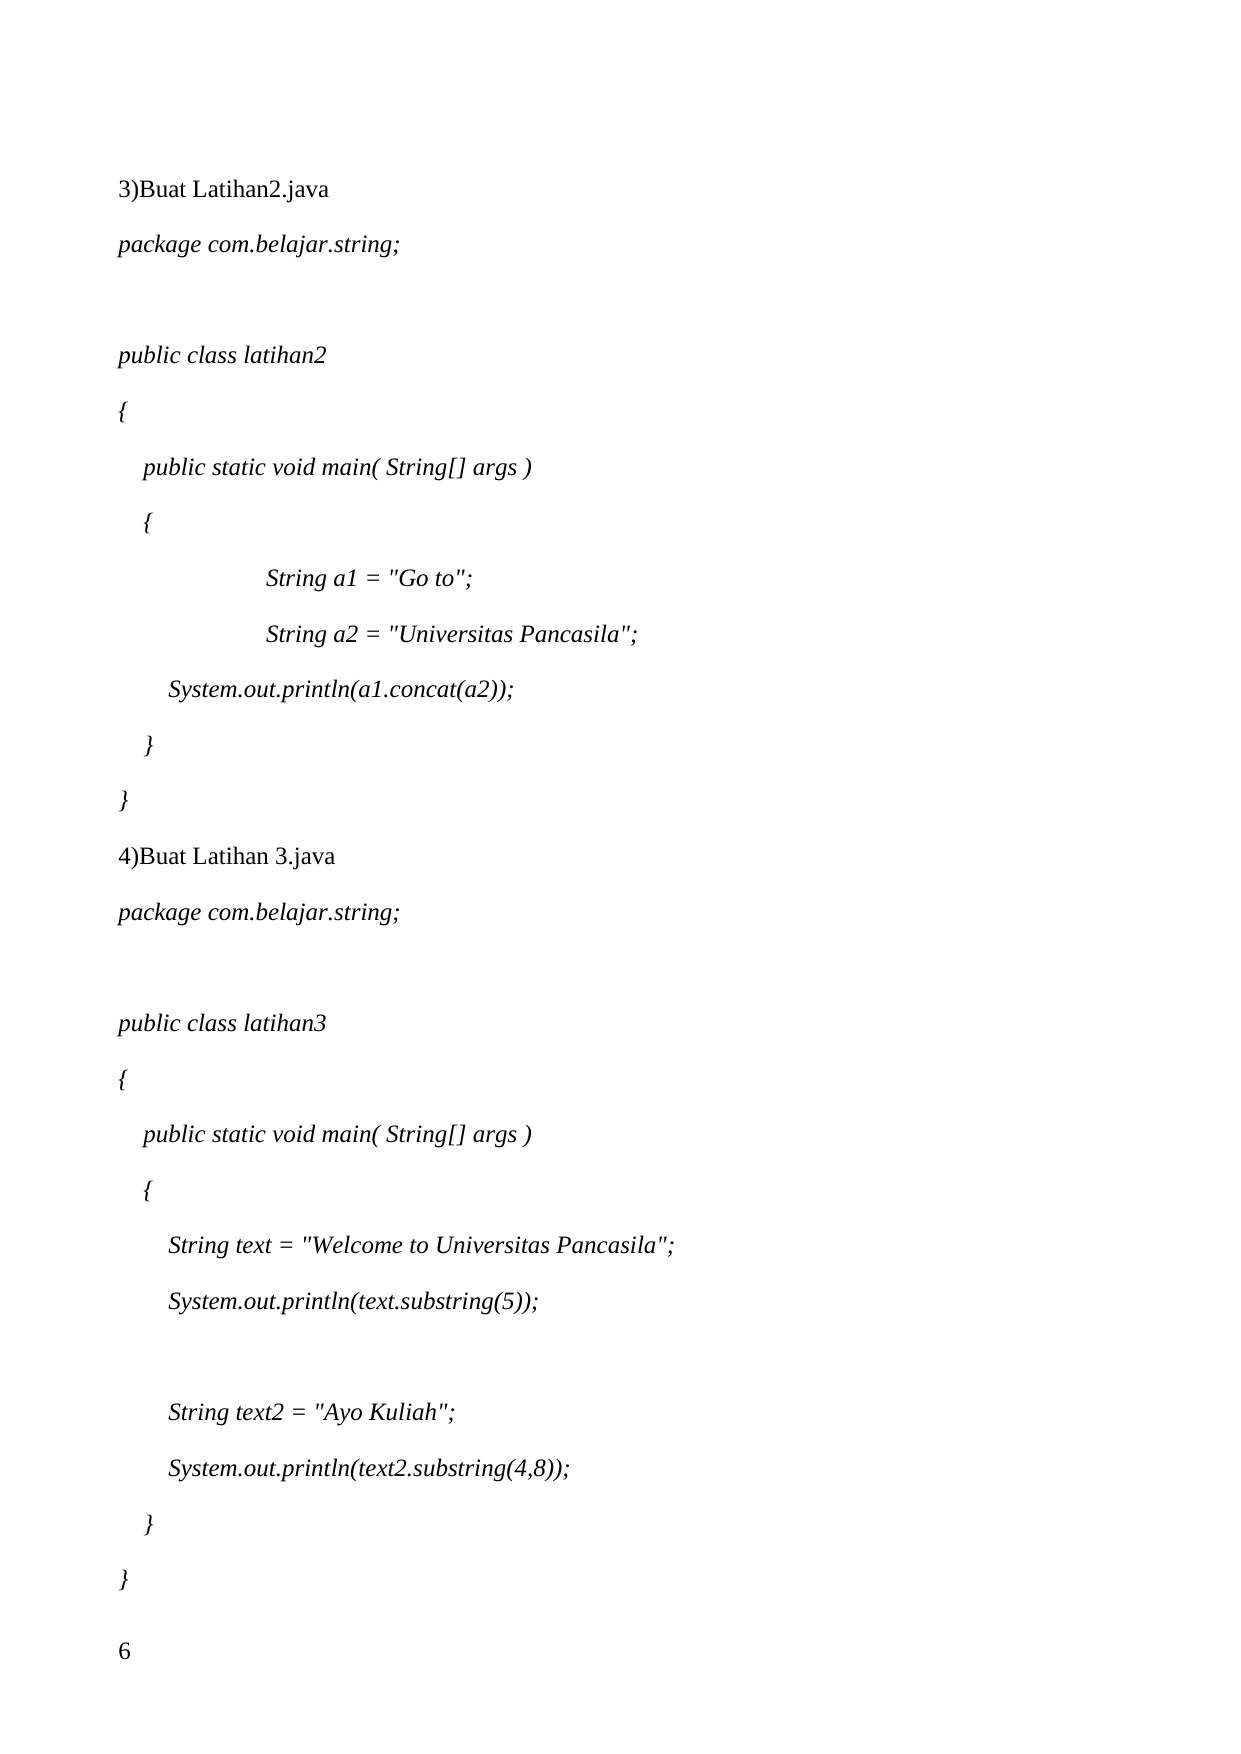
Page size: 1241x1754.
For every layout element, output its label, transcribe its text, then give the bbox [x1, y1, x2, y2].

text public static void main( String[] args ) [118, 1119, 1122, 1148]
text System.out.println(a1.concat(a2)); [118, 674, 1122, 703]
text System.out.println(text.substring(5)); [118, 1286, 1122, 1315]
text String text = "Welcome to Universitas Pancasila"; [118, 1231, 1122, 1259]
text } [118, 1509, 1122, 1537]
text } [118, 730, 1122, 759]
text } [118, 786, 1122, 814]
text { [118, 507, 1122, 536]
list Buat Latihan2.java [118, 174, 1122, 202]
text package com.belajar.string; [118, 229, 1122, 258]
text { [118, 396, 1122, 425]
text { [118, 1064, 1122, 1092]
text String a1 = "Go to"; [118, 563, 1122, 592]
text public class latihan2 [118, 341, 1122, 369]
text } [118, 1564, 1122, 1593]
list Buat Latihan 3.java [118, 841, 1122, 870]
text String text2 = "Ayo Kuliah"; [118, 1397, 1122, 1426]
text public static void main( String[] args ) [118, 452, 1122, 481]
text public class latihan3 [118, 1008, 1122, 1037]
text package com.belajar.string; [118, 897, 1122, 926]
text System.out.println(text2.substring(4,8)); [118, 1453, 1122, 1482]
text { [118, 1175, 1122, 1204]
text String a2 = "Universitas Pancasila"; [118, 619, 1122, 647]
